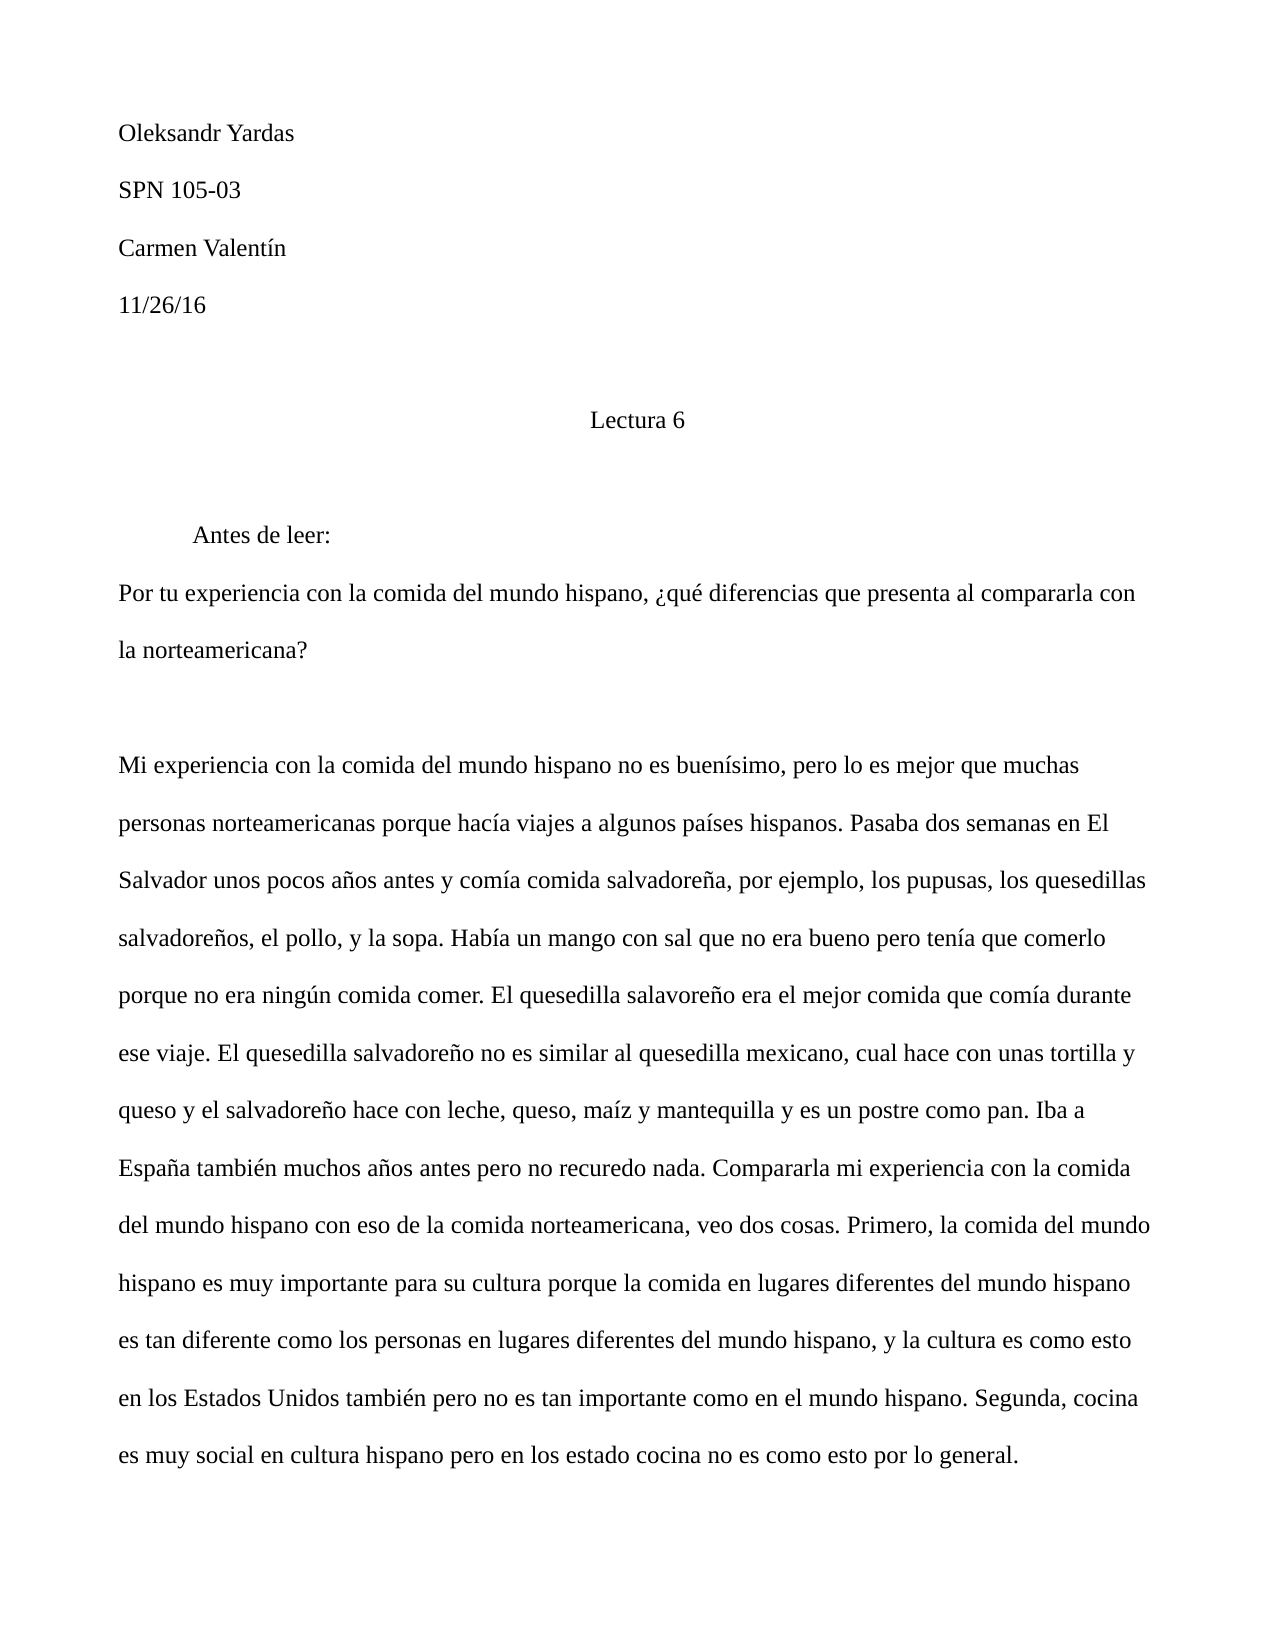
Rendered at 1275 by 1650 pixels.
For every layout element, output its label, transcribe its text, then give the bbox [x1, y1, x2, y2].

text Mi experiencia con la comida del mundo hispano no es buenísimo, pero lo es mejor que muchas personas norteamericanas porque hacía viajes a algunos países hispanos. Pasaba dos semanas en El Salvador unos pocos años antes y comía comida salvadoreña, por ejemplo, los pupusas, los quesedillas salvadoreños, el pollo, y la sopa. Había un mango con sal que no era bueno pero tenía que comerlo porque no era ningún comida comer. El quesedilla salavoreño era el mejor comida que comía durante ese viaje. El quesedilla salvadoreño no es similar al quesedilla mexicano, cual hace con unas tortilla y queso y el salvadoreño hace con leche, queso, maíz y mantequilla y es un postre como pan. Iba a España también muchos años antes pero no recuredo nada. Compararla mi experiencia con la comida del mundo hispano con eso de la comida norteamericana, veo dos cosas. Primero, la comida del mundo hispano es muy importante para su cultura porque la comida en lugares diferentes del mundo hispano es tan diferente como los personas en lugares diferentes del mundo hispano, y la cultura es como esto en los Estados Unidos también pero no es tan importante como en el mundo hispano. Segunda, cocina es muy social en cultura hispano pero en los estado cocina no es como esto por lo general. [118, 751, 1157, 1469]
text Lectura 6 [118, 406, 1157, 434]
text SPN 105-03 [118, 176, 1157, 204]
text Por tu experiencia con la comida del mundo hispano, ¿qué diferencias que presenta al compararla con la norteamericana? [118, 578, 1157, 664]
text Carmen Valentín [118, 233, 1157, 262]
text Oleksandr Yardas [118, 118, 1157, 147]
text 11/26/16 [118, 291, 1157, 319]
text Antes de leer: [118, 521, 1157, 549]
